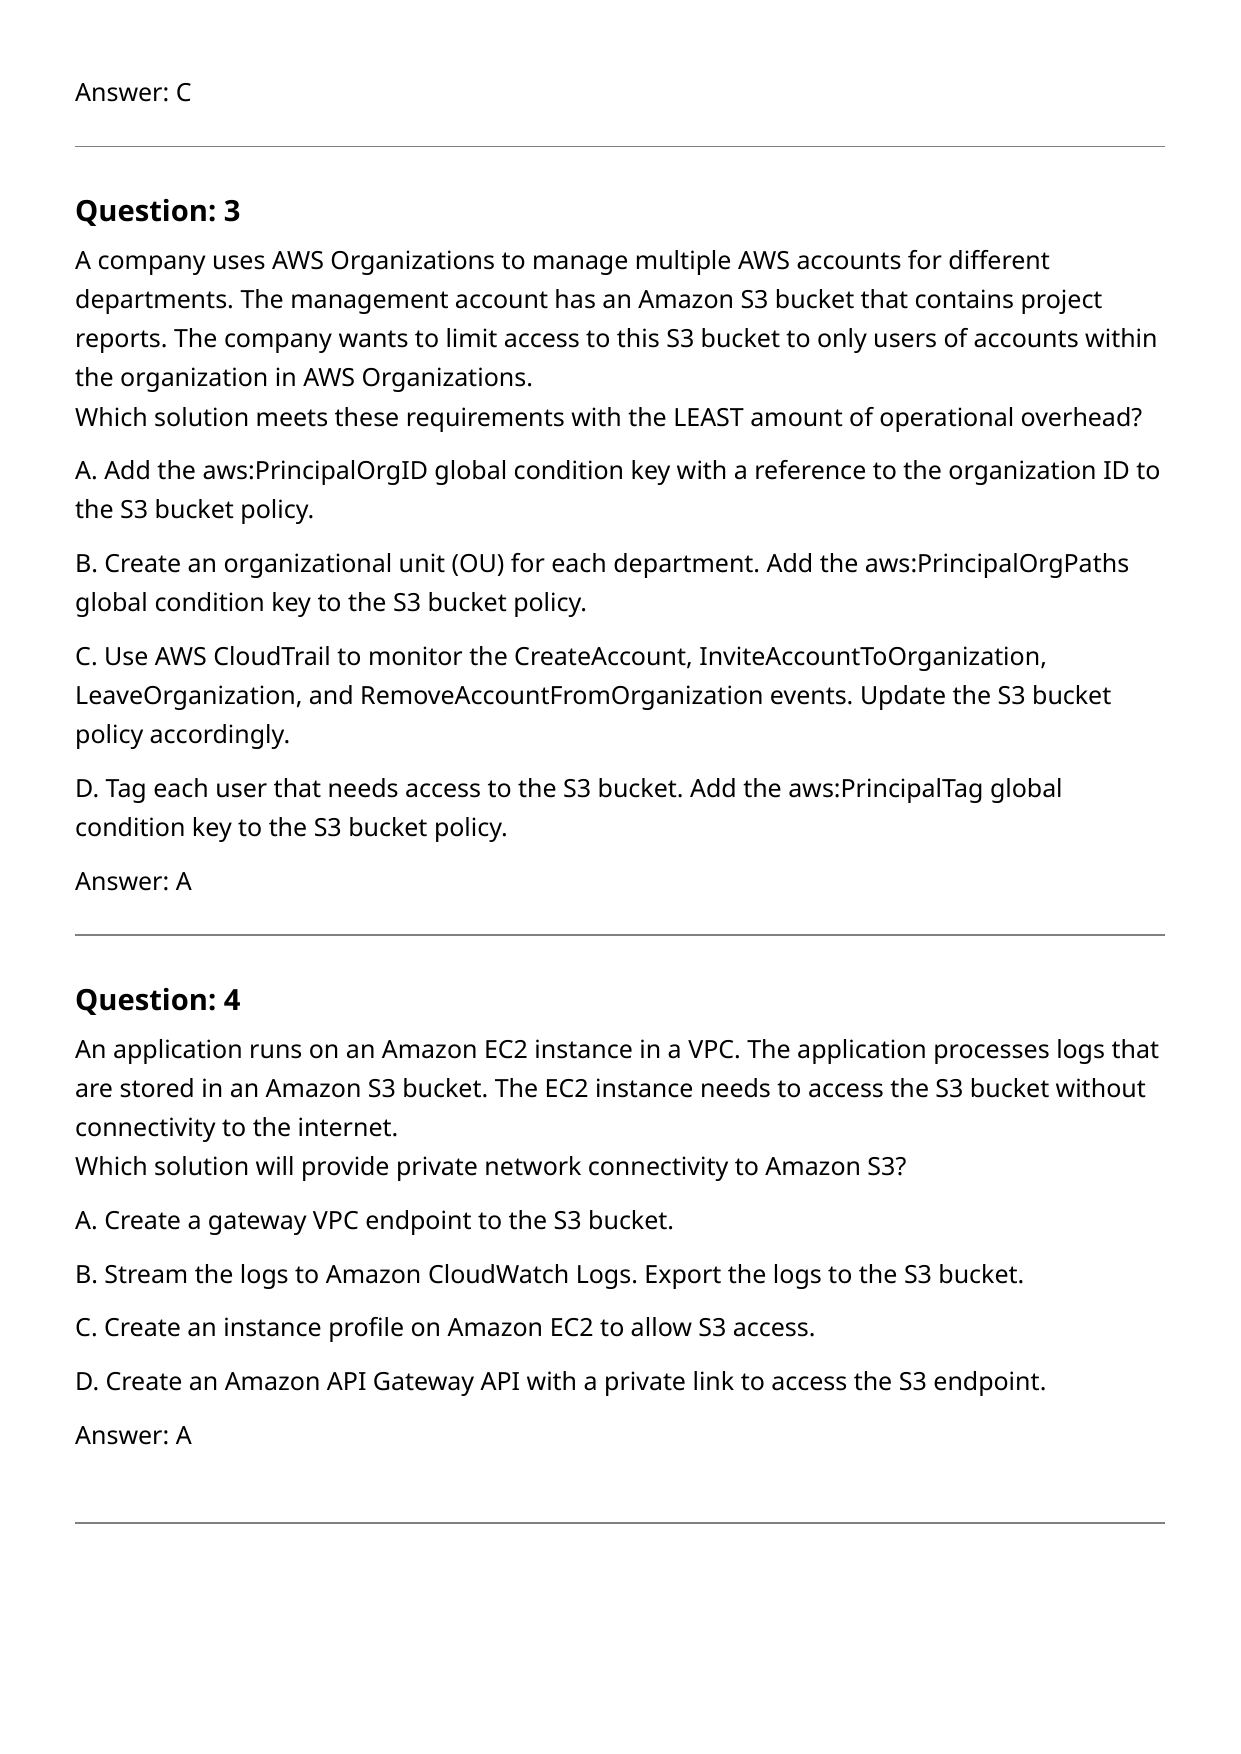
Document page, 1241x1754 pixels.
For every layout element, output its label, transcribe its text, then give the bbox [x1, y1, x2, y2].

text Answer: A [75, 1417, 1165, 1452]
text A. Add the aws:PrincipalOrgID global condition key with a reference to the organization ID to the S3 bucket policy. [75, 453, 1165, 526]
text B. Stream the logs to Amazon CloudWatch Logs. Export the logs to the S3 bucket. [75, 1256, 1165, 1290]
text D. Create an Amazon API Gateway API with a private link to access the S3 endpoint. [75, 1364, 1165, 1398]
text D. Tag each user that needs access to the S3 bucket. Add the aws:PrincipalTag global condition key to the S3 bucket policy. [75, 771, 1165, 844]
text An application runs on an Amazon EC2 instance in a VPC. The application processes logs that are stored in an Amazon S3 bucket. The EC2 instance needs to access the S3 bucket without connectivity to the internet. Which solution will provide private network connectivity to Amazon S3? [75, 1031, 1165, 1183]
subtitle Question: 3 [75, 190, 1165, 230]
text C. Create an instance profile on Amazon EC2 to allow S3 access. [75, 1310, 1165, 1344]
text C. Use AWS CloudTrail to monitor the CreateAccount, InviteAccountToOrganization, LeaveOrganization, and RemoveAccountFromOrganization events. Update the S3 bucket policy accordingly. [75, 639, 1165, 751]
text B. Create an organizational unit (OU) for each department. Add the aws:PrincipalOrgPaths global condition key to the S3 bucket policy. [75, 546, 1165, 619]
text Answer: A [75, 864, 1165, 898]
subtitle Question: 4 [75, 979, 1165, 1019]
text A. Create a gateway VPC endpoint to the S3 bucket. [75, 1202, 1165, 1237]
text Answer: C [75, 75, 1165, 109]
text A company uses AWS Organizations to manage multiple AWS accounts for different departments. The management account has an Amazon S3 bucket that contains project reports. The company wants to limit access to this S3 bucket to only users of accounts within the organization in AWS Organizations. Which solution meets these requirements with the LEAST amount of operational overhead? [75, 242, 1165, 433]
